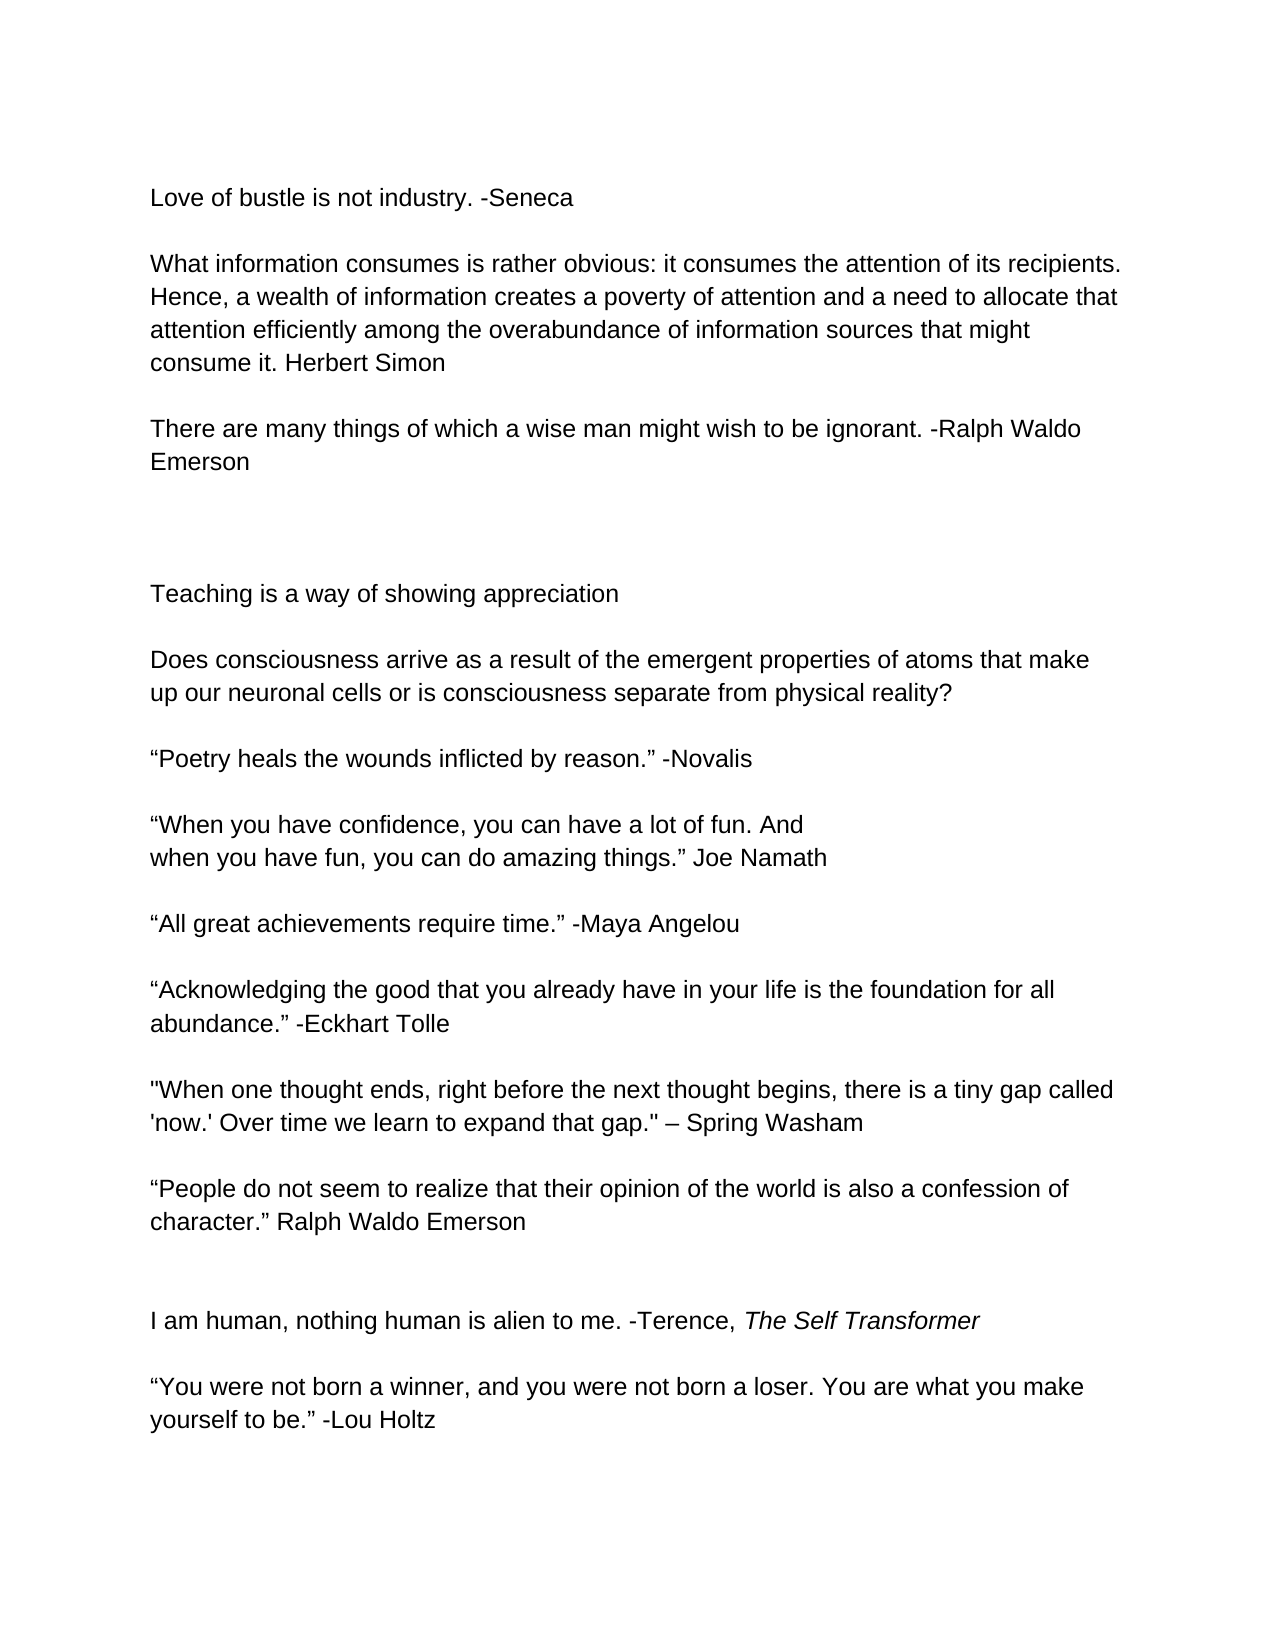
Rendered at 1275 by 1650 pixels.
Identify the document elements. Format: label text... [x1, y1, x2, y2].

text "When one thought ends, right before the next thought begins, there is a tiny gap called 'now.' Over time we learn to expand that gap." – Spring Washam [150, 1074, 1125, 1136]
text Teaching is a way of showing appreciation [150, 579, 1125, 608]
text “Poetry heals the wounds inflicted by reason.” -Novalis [150, 744, 1125, 773]
text “All great achievements require time.” -Maya Angelou [150, 909, 1125, 938]
text “Acknowledging the good that you already have in your life is the foundation for all abundance.” -Eckhart Tolle [150, 976, 1125, 1037]
text Love of bustle is not industry. -Seneca [150, 183, 1125, 212]
text I am human, nothing human is alien to me. -Terence, The Self Transformer [150, 1306, 1125, 1334]
text “When you have confidence, you can have a lot of fun. And [150, 810, 1125, 839]
text What information consumes is rather obvious: it consumes the attention of its recipients. Hence, a wealth of information creates a poverty of attention and a need to allocate that attention efficiently among the overabundance of information sources that might consume it. Herbert Simon [150, 249, 1125, 377]
text when you have fun, you can do amazing things.” Joe Namath [150, 843, 1125, 872]
text Does consciousness arrive as a result of the emergent properties of atoms that make up our neuronal cells or is consciousness separate from physical reality? [150, 645, 1125, 707]
text There are many things of which a wise man might wish to be ignorant. -Ralph Waldo Emerson [150, 414, 1125, 476]
text “People do not seem to realize that their opinion of the world is also a confession of character.” Ralph Waldo Emerson [150, 1174, 1125, 1235]
text “You were not born a winner, and you were not born a loser. You are what you make yourself to be.” -Lou Holtz [150, 1372, 1125, 1433]
